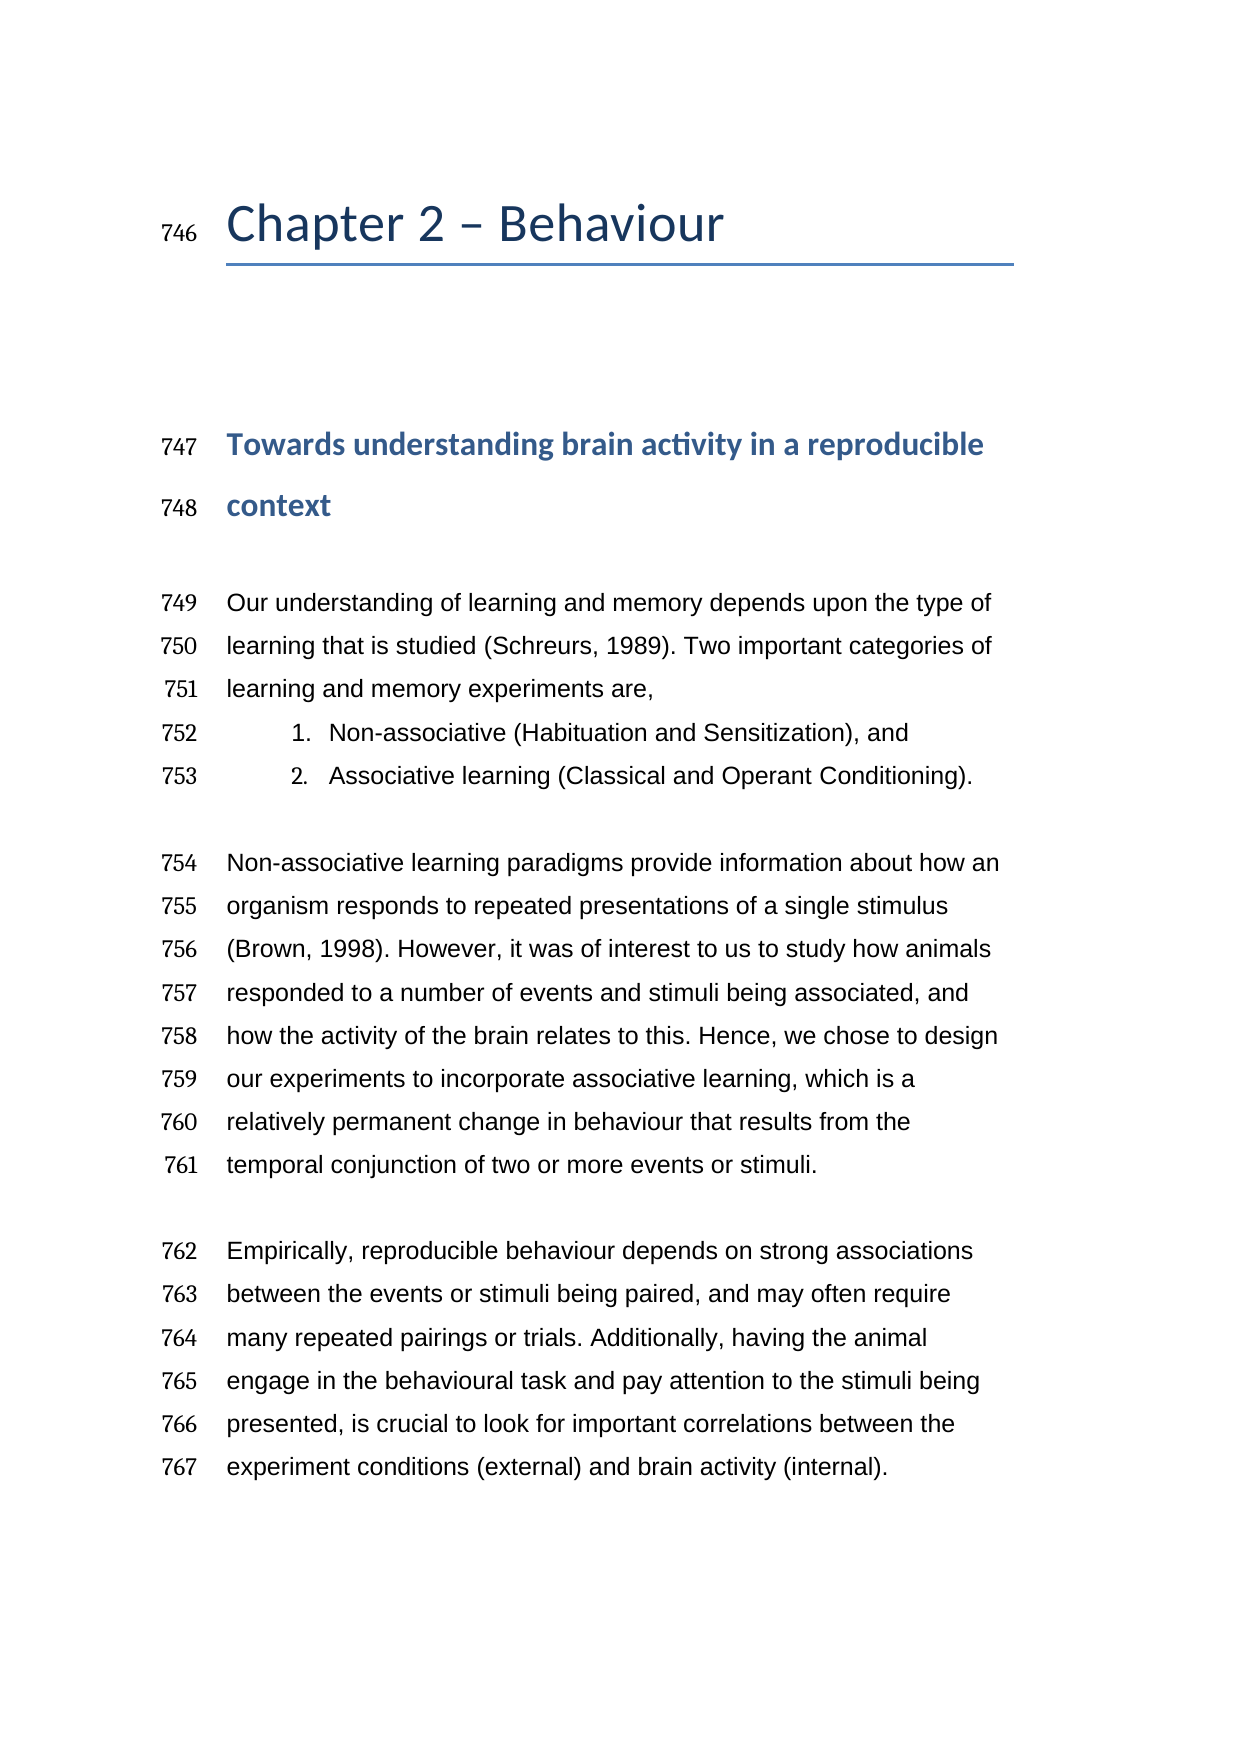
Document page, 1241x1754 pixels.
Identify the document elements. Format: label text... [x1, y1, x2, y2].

text Empirically, reproducible behaviour depends on strong associations between the events or stimuli being paired, and may often require many repeated pairings or trials. Additionally, having the animal engage in the behavioural task and pay attention to the stimuli being presented, is crucial to look for important correlations between the experiment conditions (external) and brain activity (internal). [226, 1236, 1014, 1481]
subtitle Towards understanding brain activity in a reproducible context [226, 423, 1014, 525]
text Non-associative learning paradigms provide information about how an organism responds to repeated presentations of a single stimulus (Brown, 1998). However, it was of interest to us to study how animals responded to a number of events and stimuli being associated, and how the activity of the brain relates to this. Hence, we chose to design our experiments to incorporate associative learning, which is a relatively permanent change in behaviour that results from the temporal conjunction of two or more events or stimuli. [226, 848, 1014, 1179]
text Our understanding of learning and memory depends upon the type of learning that is studied (Schreurs, 1989). Two important categories of learning and memory experiments are, [226, 588, 1014, 703]
title Chapter 2 – Behaviour [226, 189, 1014, 263]
list Non-associative (Habituation and Sensitization), and [291, 717, 1014, 746]
list Associative learning (Classical and Operant Conditioning). [291, 761, 1014, 790]
